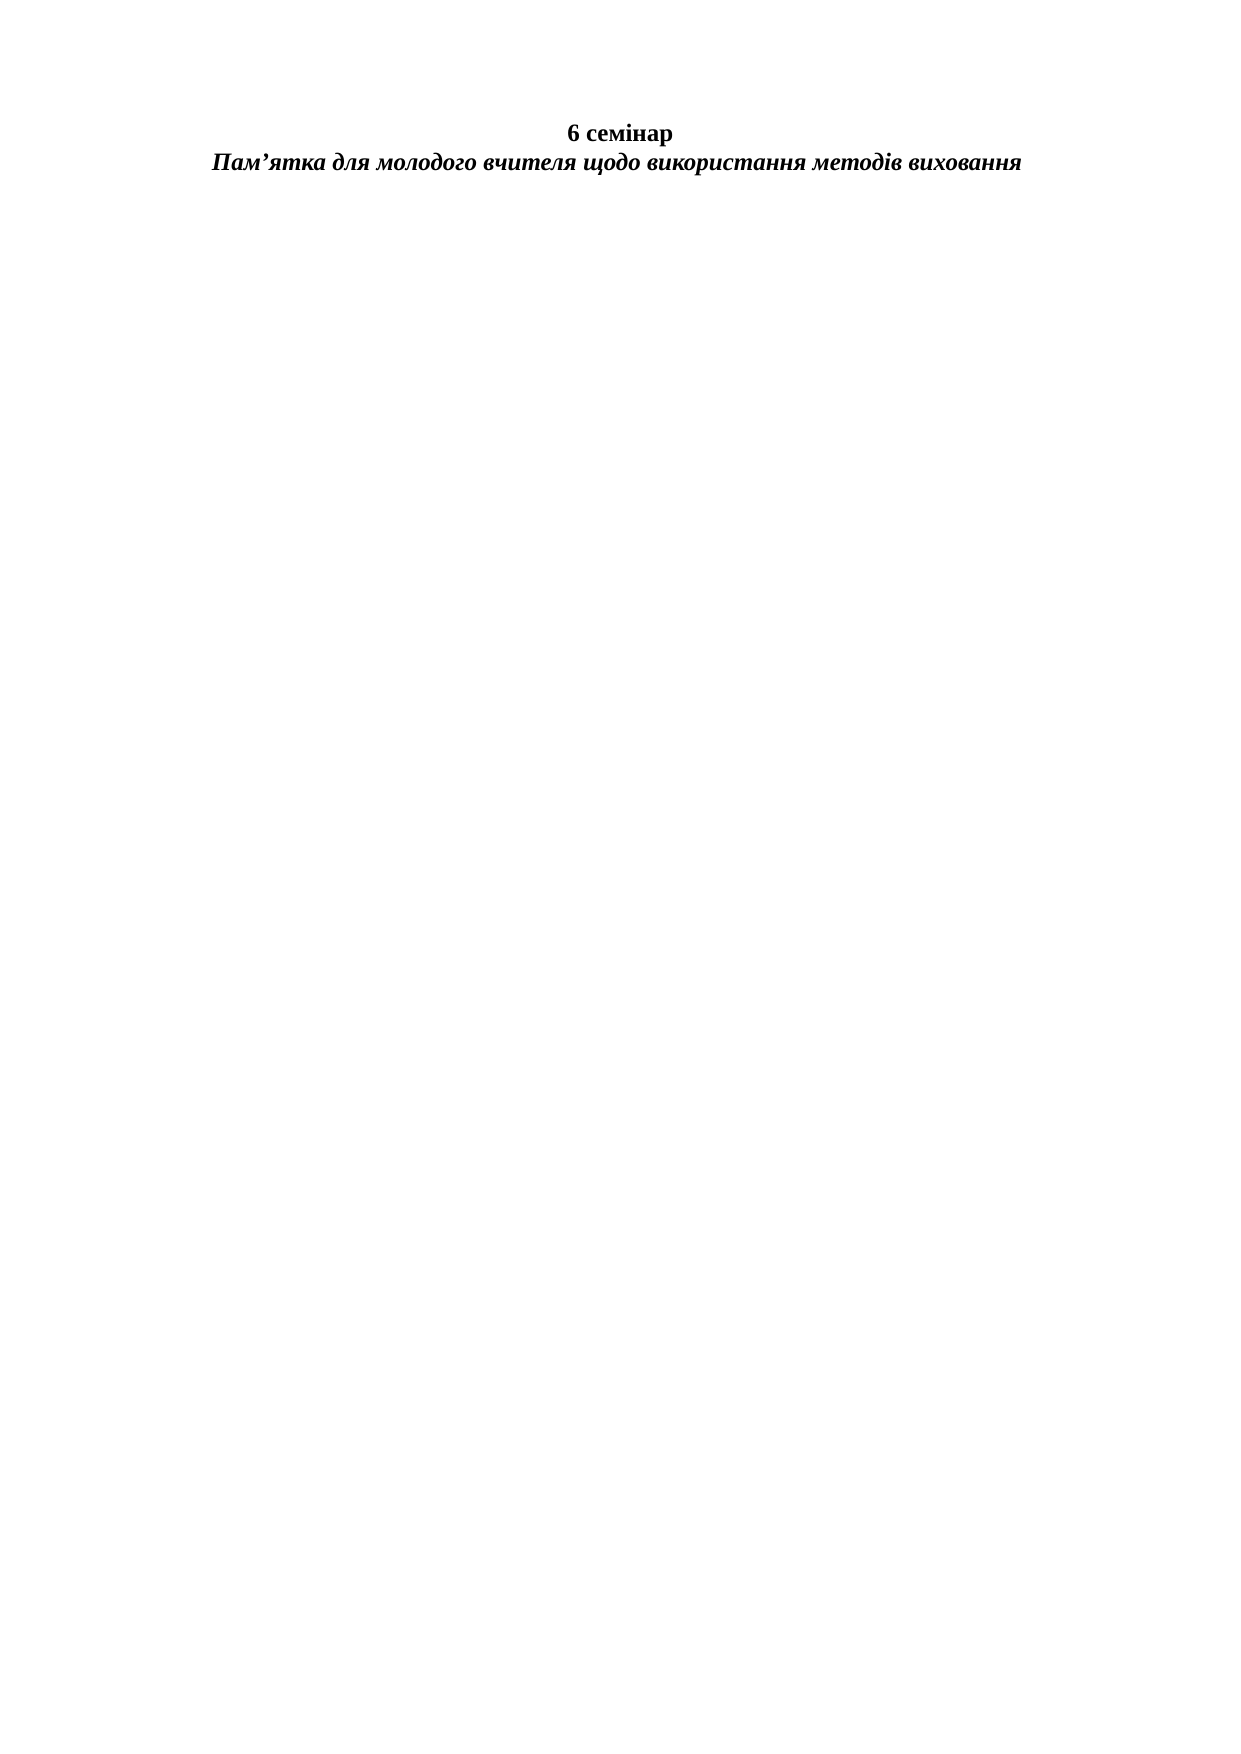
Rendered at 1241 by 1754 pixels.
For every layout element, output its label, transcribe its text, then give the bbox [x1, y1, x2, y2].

text 6 семінар [118, 118, 1122, 147]
text Пам’ятка для молодого вчителя щодо використання методів виховання [118, 147, 1122, 176]
